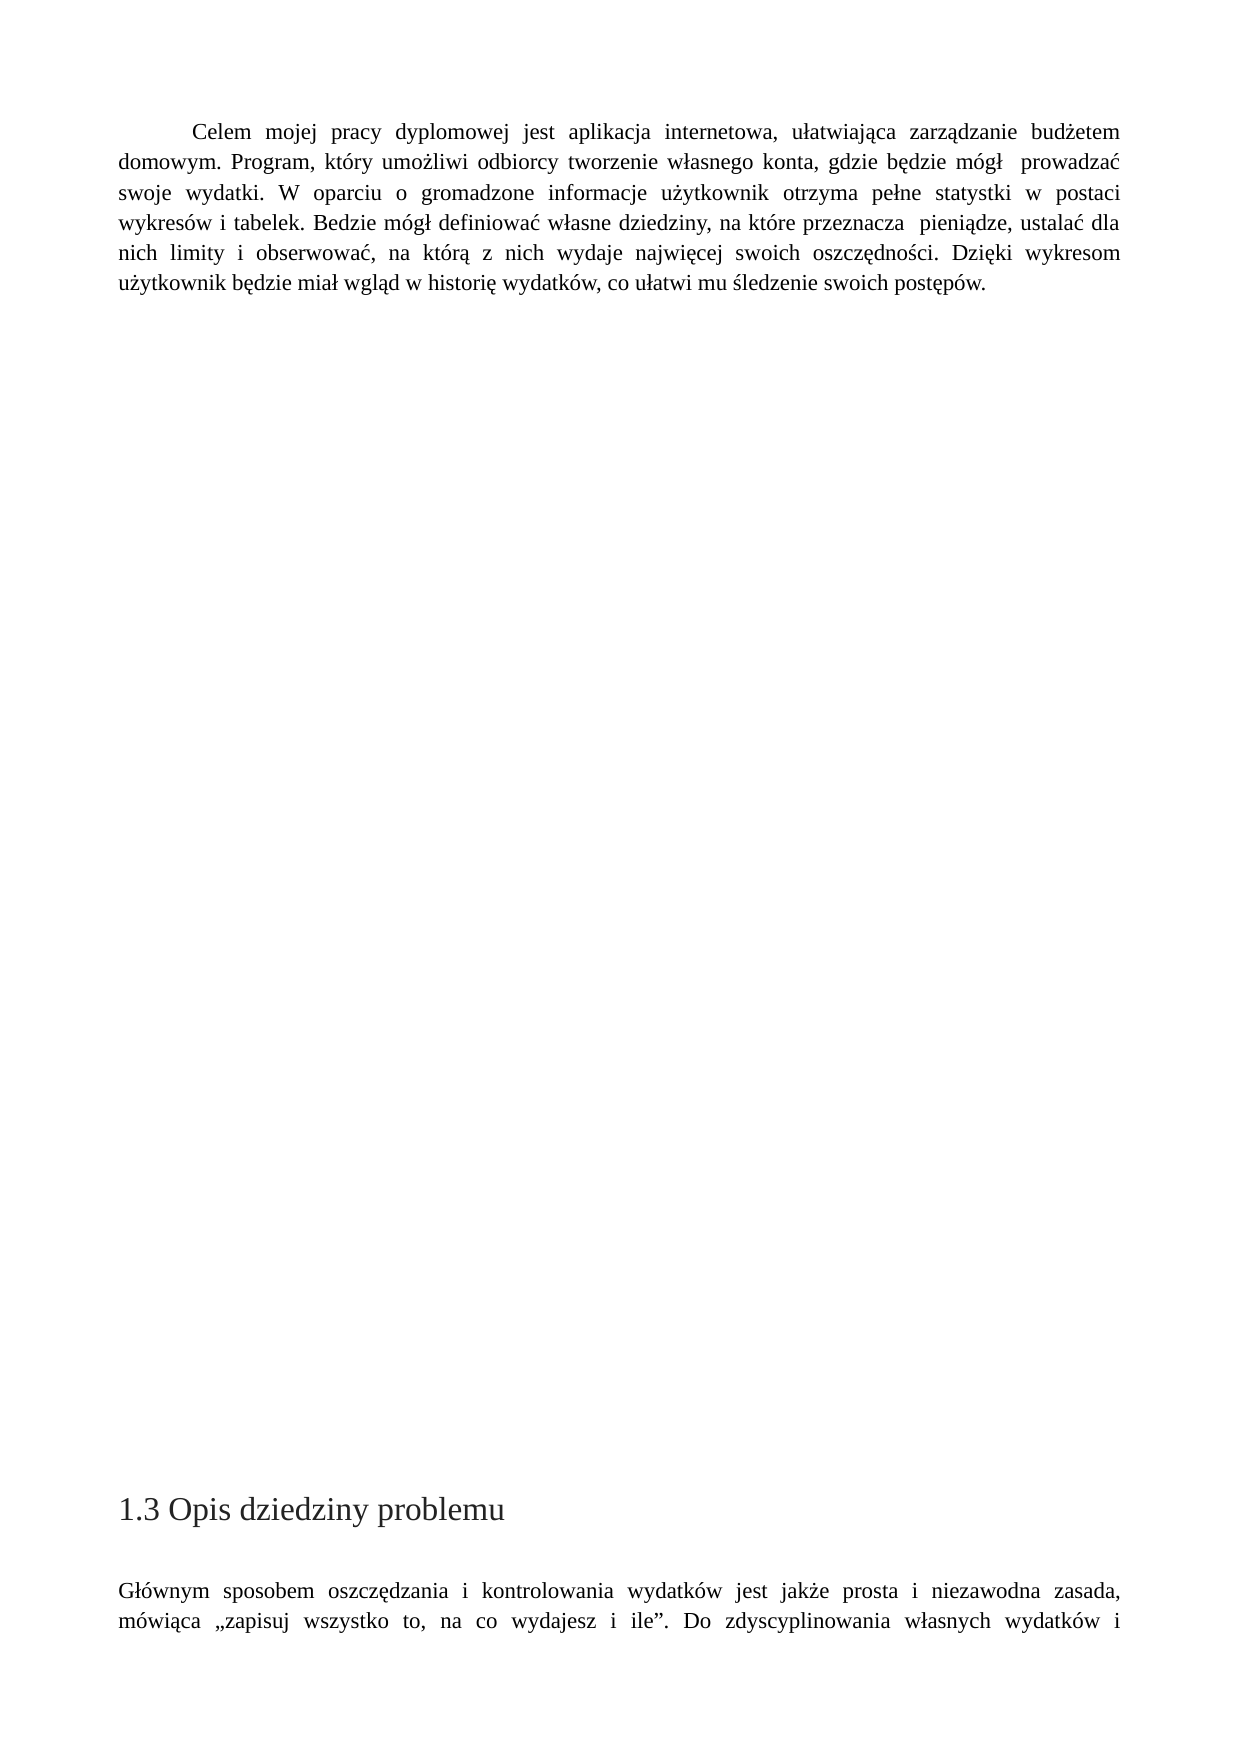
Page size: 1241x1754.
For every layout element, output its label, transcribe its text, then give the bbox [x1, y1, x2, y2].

text Głównym sposobem oszczędzania i kontrolowania wydatków jest jakże prosta i niezawodna zasada, mówiąca „zapisuj wszystko to, na co wydajesz i ile”. Do zdyscyplinowania własnych wydatków i [118, 1577, 1122, 1634]
text Celem mojej pracy dyplomowej jest aplikacja internetowa, ułatwiająca zarządzanie budżetem domowym. Program, który umożliwi odbiorcy tworzenie własnego konta, gdzie będzie mógł prowadzać swoje wydatki. W oparciu o gromadzone informacje użytkownik otrzyma pełne statystki w postaci wykresów i tabelek. Bedzie mógł definiować własne dziedziny, na które przeznacza pieniądze, ustalać dla nich limity i obserwować, na którą z nich wydaje najwięcej swoich oszczędności. Dzięki wykresom użytkownik będzie miał wgląd w historię wydatków, co ułatwi mu śledzenie swoich postępów. [118, 118, 1122, 296]
text 1.3 Opis dziedziny problemu [118, 1489, 1122, 1527]
